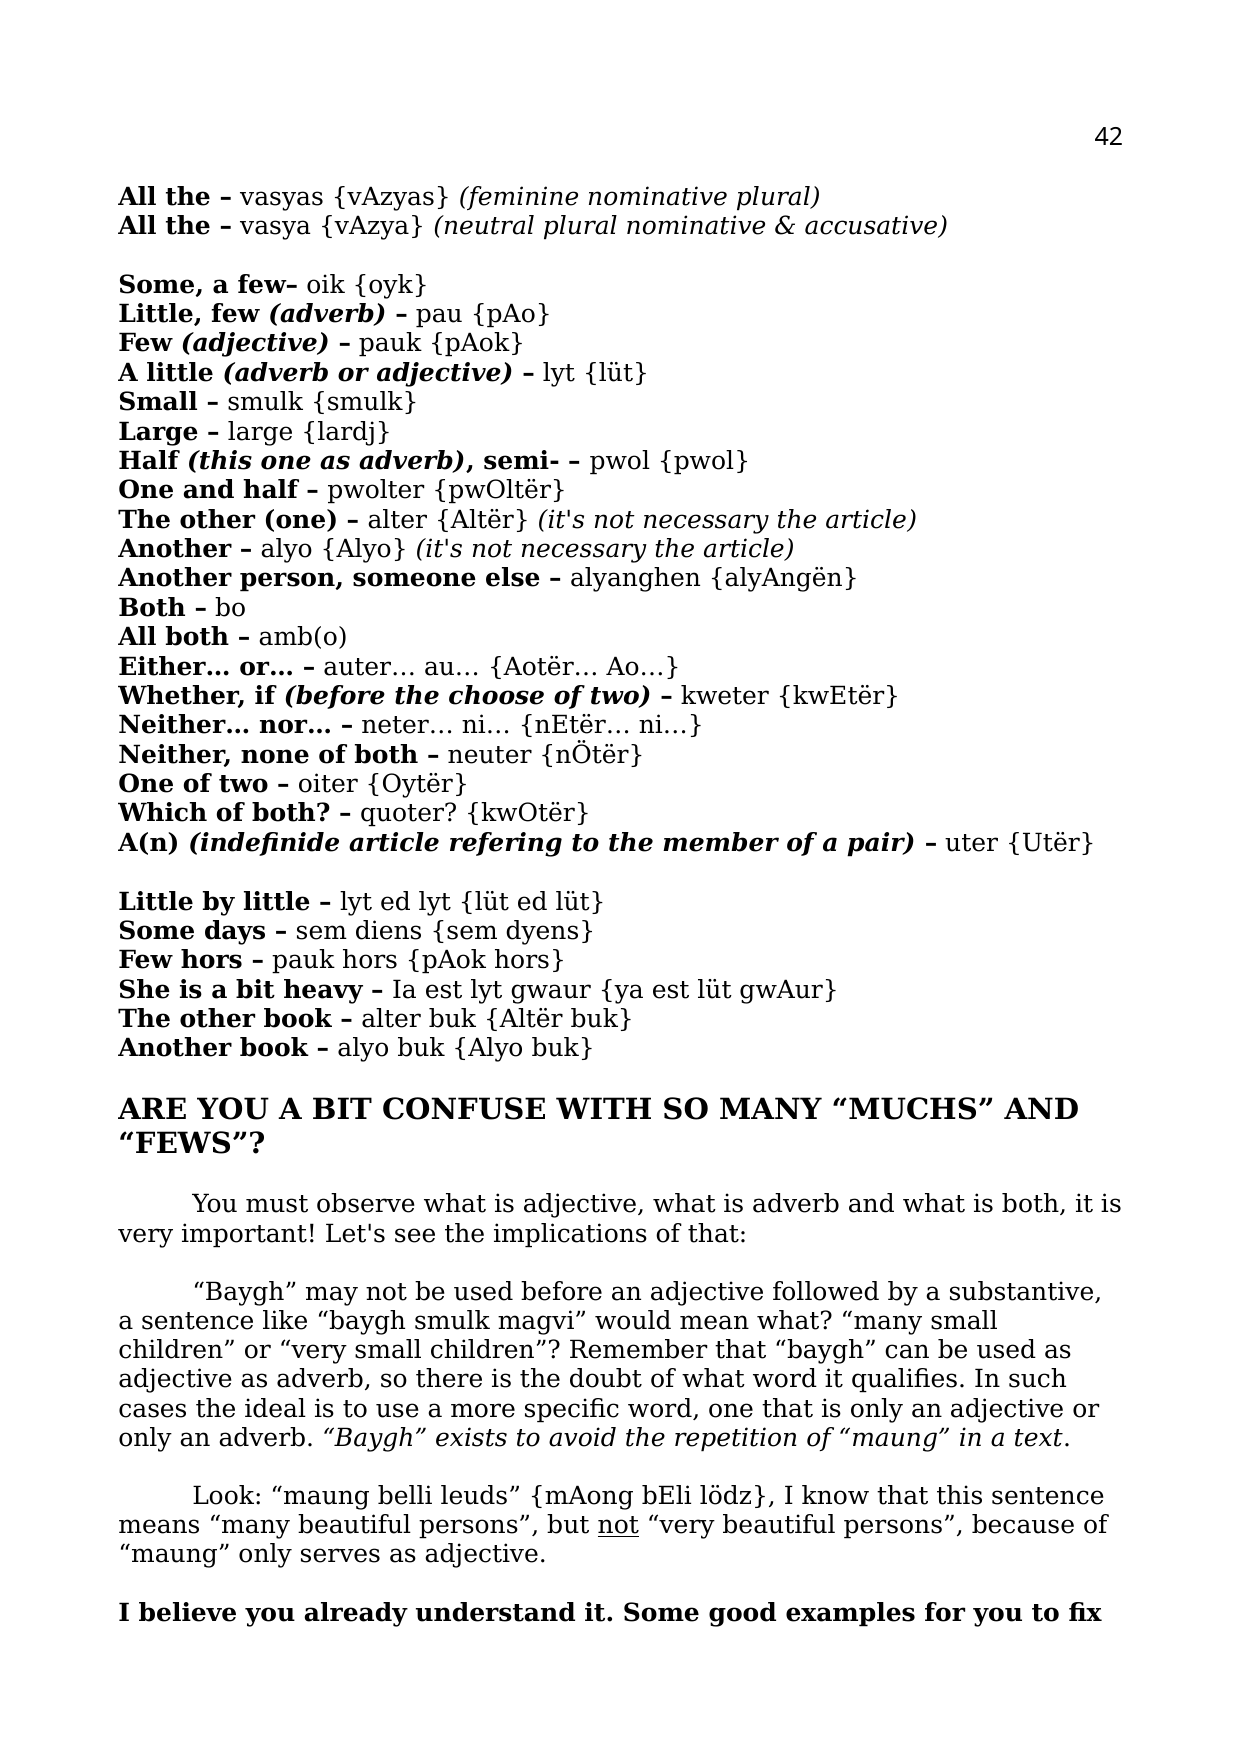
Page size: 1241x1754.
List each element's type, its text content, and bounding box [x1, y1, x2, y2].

text Some, a few– oik {oyk} [118, 269, 1123, 299]
text One of two – oiter {Oytër} [118, 769, 1123, 798]
text Which of both? – quoter? {kwOtër} [118, 798, 1123, 828]
text Both – bo [118, 593, 1123, 622]
text The other (one) – alter {Altër} (it's not necessary the article) [118, 504, 1123, 534]
text Few (adjective) – pauk {pAok} [118, 328, 1123, 358]
text All the – vasya {vAzya} (neutral plural nominative & accusative) [118, 211, 1123, 240]
text The other book – alter buk {Altër buk} [118, 1004, 1123, 1033]
text Neither… nor… – neter… ni… {nEtër… ni…} [118, 710, 1123, 739]
text All the – vasyas {vAzyas} (feminine nominative plural) [118, 182, 1123, 211]
text Few hors – pauk hors {pAok hors} [118, 945, 1123, 974]
text You must observe what is adjective, what is adverb and what is both, it is very important! Let's see the implications of that: [118, 1189, 1123, 1248]
text Little by little – lyt ed lyt {lüt ed lüt} [118, 886, 1123, 916]
text A little (adverb or adjective) – lyt {lüt} [118, 358, 1123, 387]
text Some days – sem diens {sem dyens} [118, 916, 1123, 945]
text One and half – pwolter {pwOltër} [118, 475, 1123, 504]
text All both – amb(o) [118, 622, 1123, 651]
text Either… or… – auter… au… {Aotër… Ao…} [118, 651, 1123, 681]
text Large – large {lardj} [118, 416, 1123, 446]
subtitle ARE YOU A BIT CONFUSE WITH SO MANY “MUCHS” AND “FEWS”? [118, 1092, 1123, 1160]
text Half (this one as adverb), semi- – pwol {pwol} [118, 446, 1123, 475]
text “Baygh” may not be used before an adjective followed by a substantive, a sentence like “baygh smulk magvi” would mean what? “many small children” or “very small children”? Remember that “baygh” can be used as adjective as adverb, so there is the doubt of what word it qualifies. In such cases the ideal is to use a more specific word, one that is only an adjective or only an adverb. “Baygh” exists to avoid the repetition of “maung” in a text. [118, 1277, 1123, 1452]
text Another book – alyo buk {Alyo buk} [118, 1033, 1123, 1063]
text Neither, none of both – neuter {nÖtër} [118, 739, 1123, 769]
text She is a bit heavy – Ia est lyt gwaur {ya est lüt gwAur} [118, 974, 1123, 1004]
text I believe you already understand it. Some good examples for you to fix [118, 1598, 1123, 1627]
text Look: “maung belli leuds” {mAong bEli lödz}, I know that this sentence means “many beautiful persons”, but not “very beautiful persons”, because of “maung” only serves as adjective. [118, 1481, 1123, 1569]
text Little, few (adverb) – pau {pAo} [118, 299, 1123, 328]
text Another person, someone else – alyanghen {alyAngën} [118, 563, 1123, 593]
text Whether, if (before the choose of two) – kweter {kwEtër} [118, 681, 1123, 710]
text Small – smulk {smulk} [118, 387, 1123, 416]
text Another – alyo {Alyo} (it's not necessary the article) [118, 534, 1123, 563]
text A(n) (indefinide article refering to the member of a pair) – uter {Utër} [118, 828, 1123, 857]
